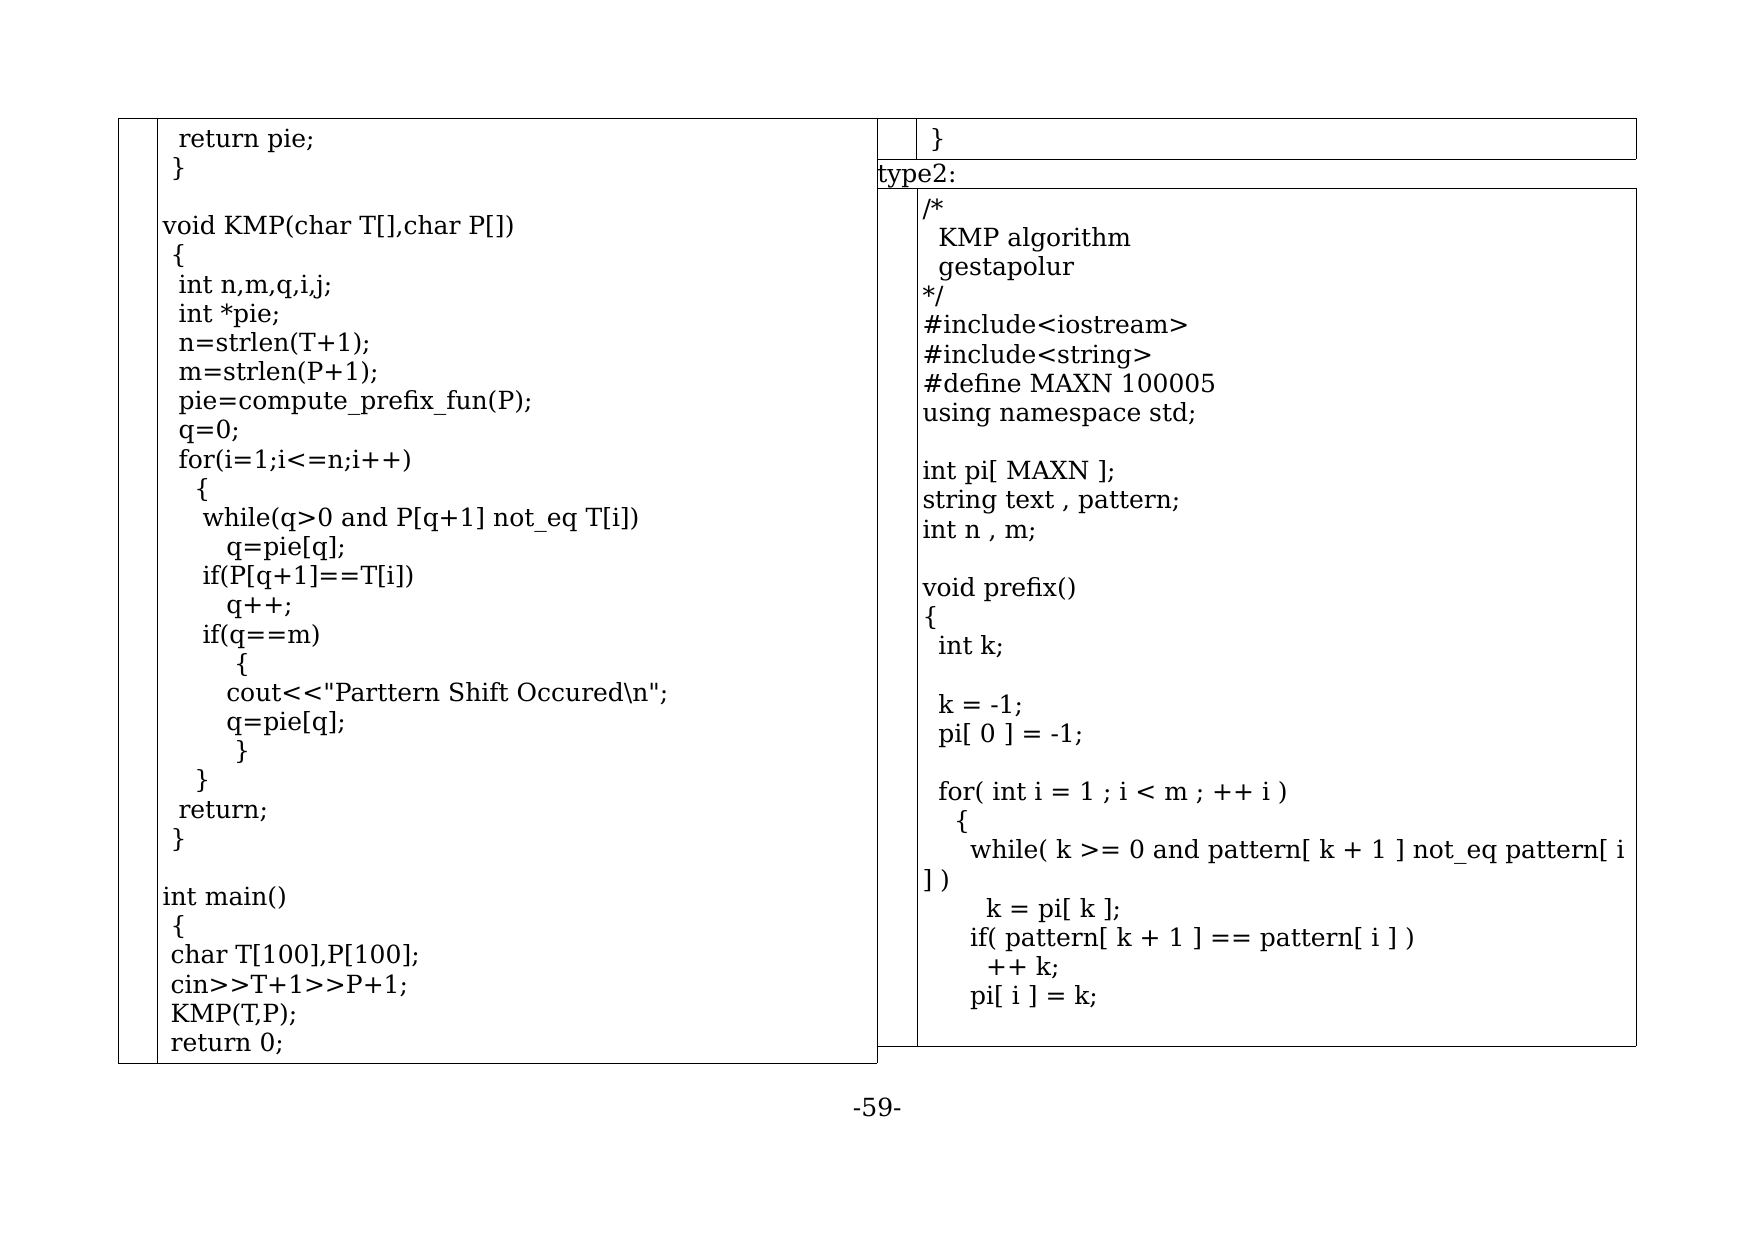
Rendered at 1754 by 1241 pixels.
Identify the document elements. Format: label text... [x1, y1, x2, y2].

table_header [878, 189, 917, 1046]
table_header } [917, 119, 1636, 159]
table_header /* KMP algorithm gestapolur */ #include<iostream> #include<string> #define MAXN 100005 using namespace std; int pi[ MAXN ]; string text , pattern; int n , m; void prefix() { int k; k = -1; pi[ 0 ] = -1; for( int i = 1 ; i < m ; ++ i ) { while( k >= 0 and pattern[ k + 1 ] not_eq pattern[ i ] ) k = pi[ k ]; if( pattern[ k + 1 ] == pattern[ i ] ) ++ k; pi[ i ] = k; [918, 189, 1636, 1046]
table_header return pie; } void KMP(char T[],char P[]) { int n,m,q,i,j; int *pie; n=strlen(T+1); m=strlen(P+1); pie=compute_prefix_fun(P); q=0; for(i=1;i<=n;i++) { while(q>0 and P[q+1] not_eq T[i]) q=pie[q]; if(P[q+1]==T[i]) q++; if(q==m) { cout<<"Parttern Shift Occured\n"; q=pie[q]; } } return; } int main() { char T[100],P[100]; cin>>T+1>>P+1; KMP(T,P); return 0; [158, 119, 877, 1063]
text type2: [878, 160, 1636, 188]
table_header [119, 119, 157, 1063]
table_header [878, 119, 916, 159]
